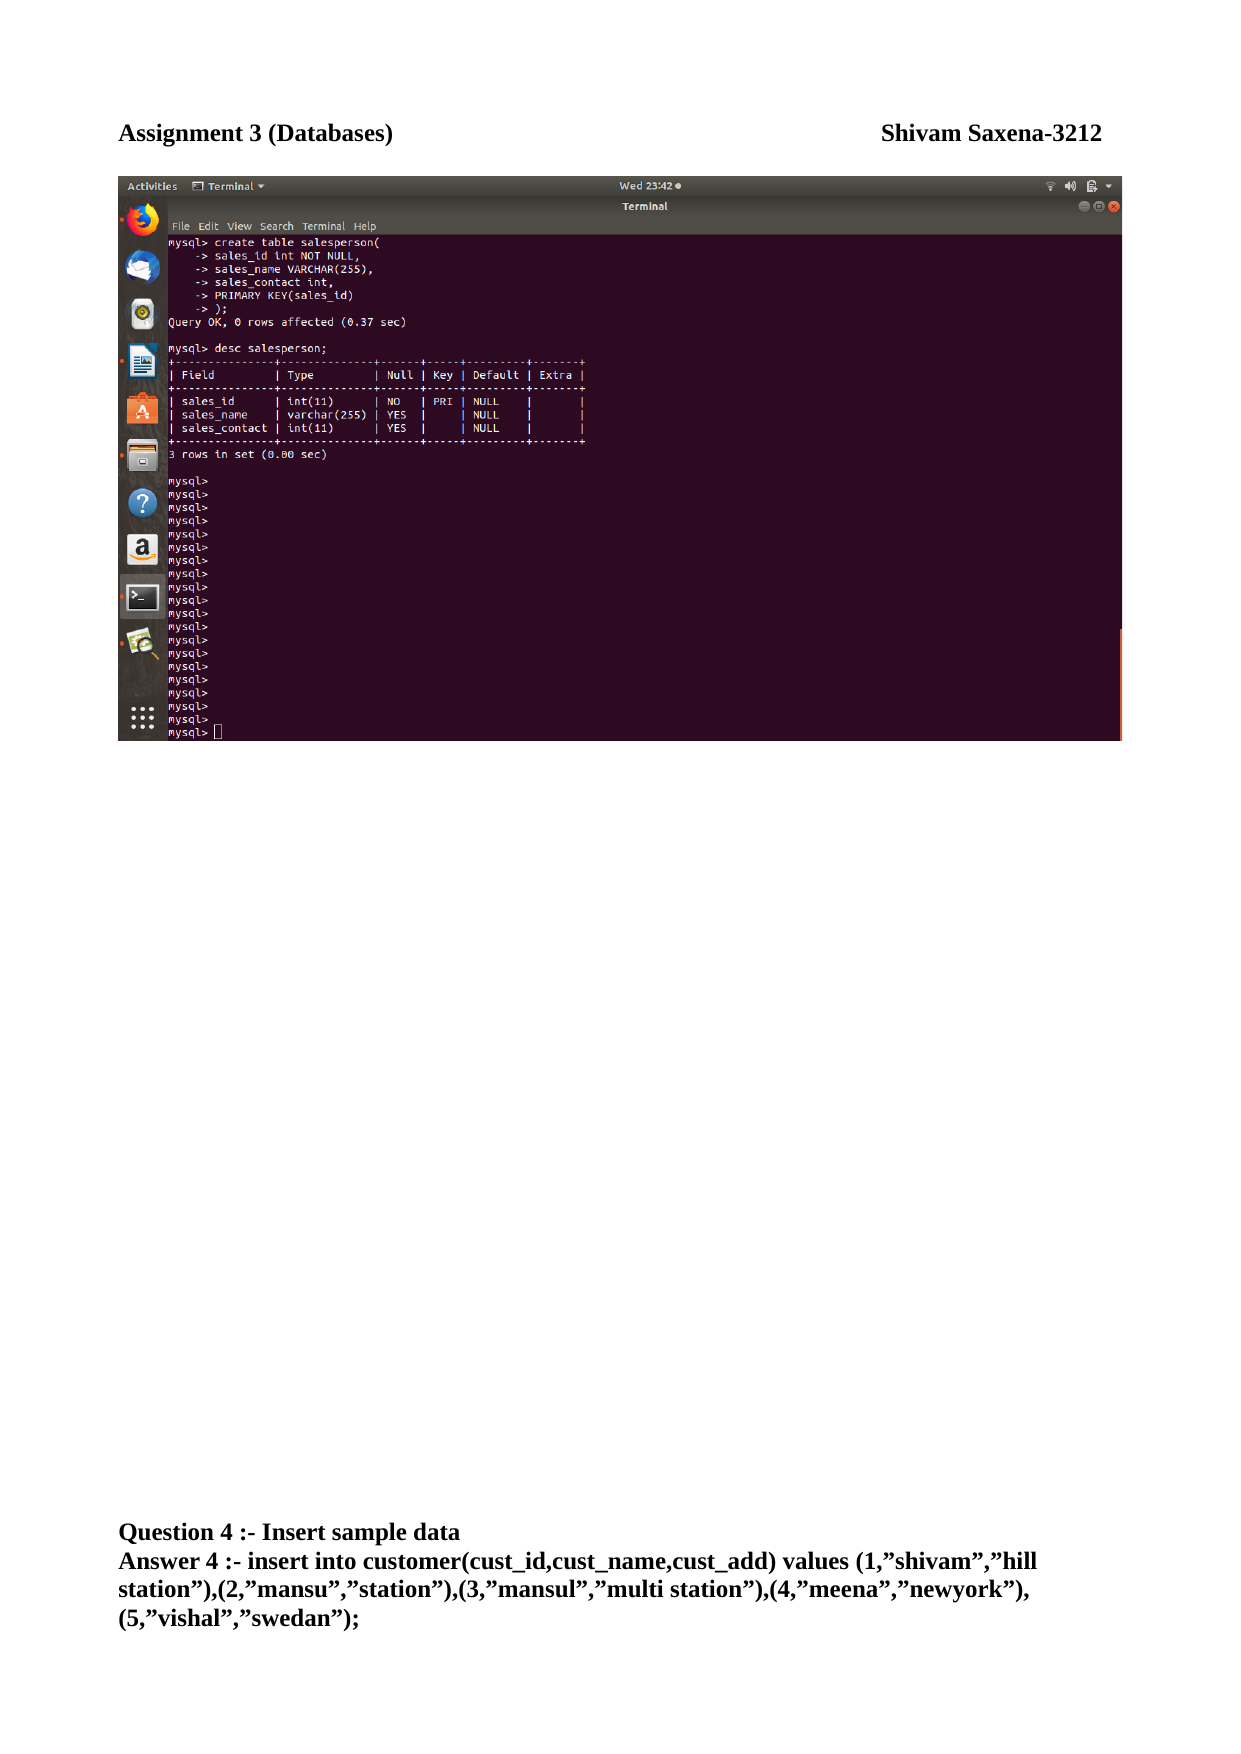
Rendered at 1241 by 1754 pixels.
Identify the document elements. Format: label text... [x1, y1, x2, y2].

text Answer 4 :- insert into customer(cust_id,cust_name,cust_add) values (1,”shivam”,”hill station”),(2,”mansu”,”station”),(3,”mansul”,”multi station”),(4,”meena”,”newyork”),(5,”vishal”,”swedan”); [118, 1546, 1122, 1632]
text Question 4 :- Insert sample data [118, 1517, 1122, 1546]
picture [118, 176, 1123, 741]
